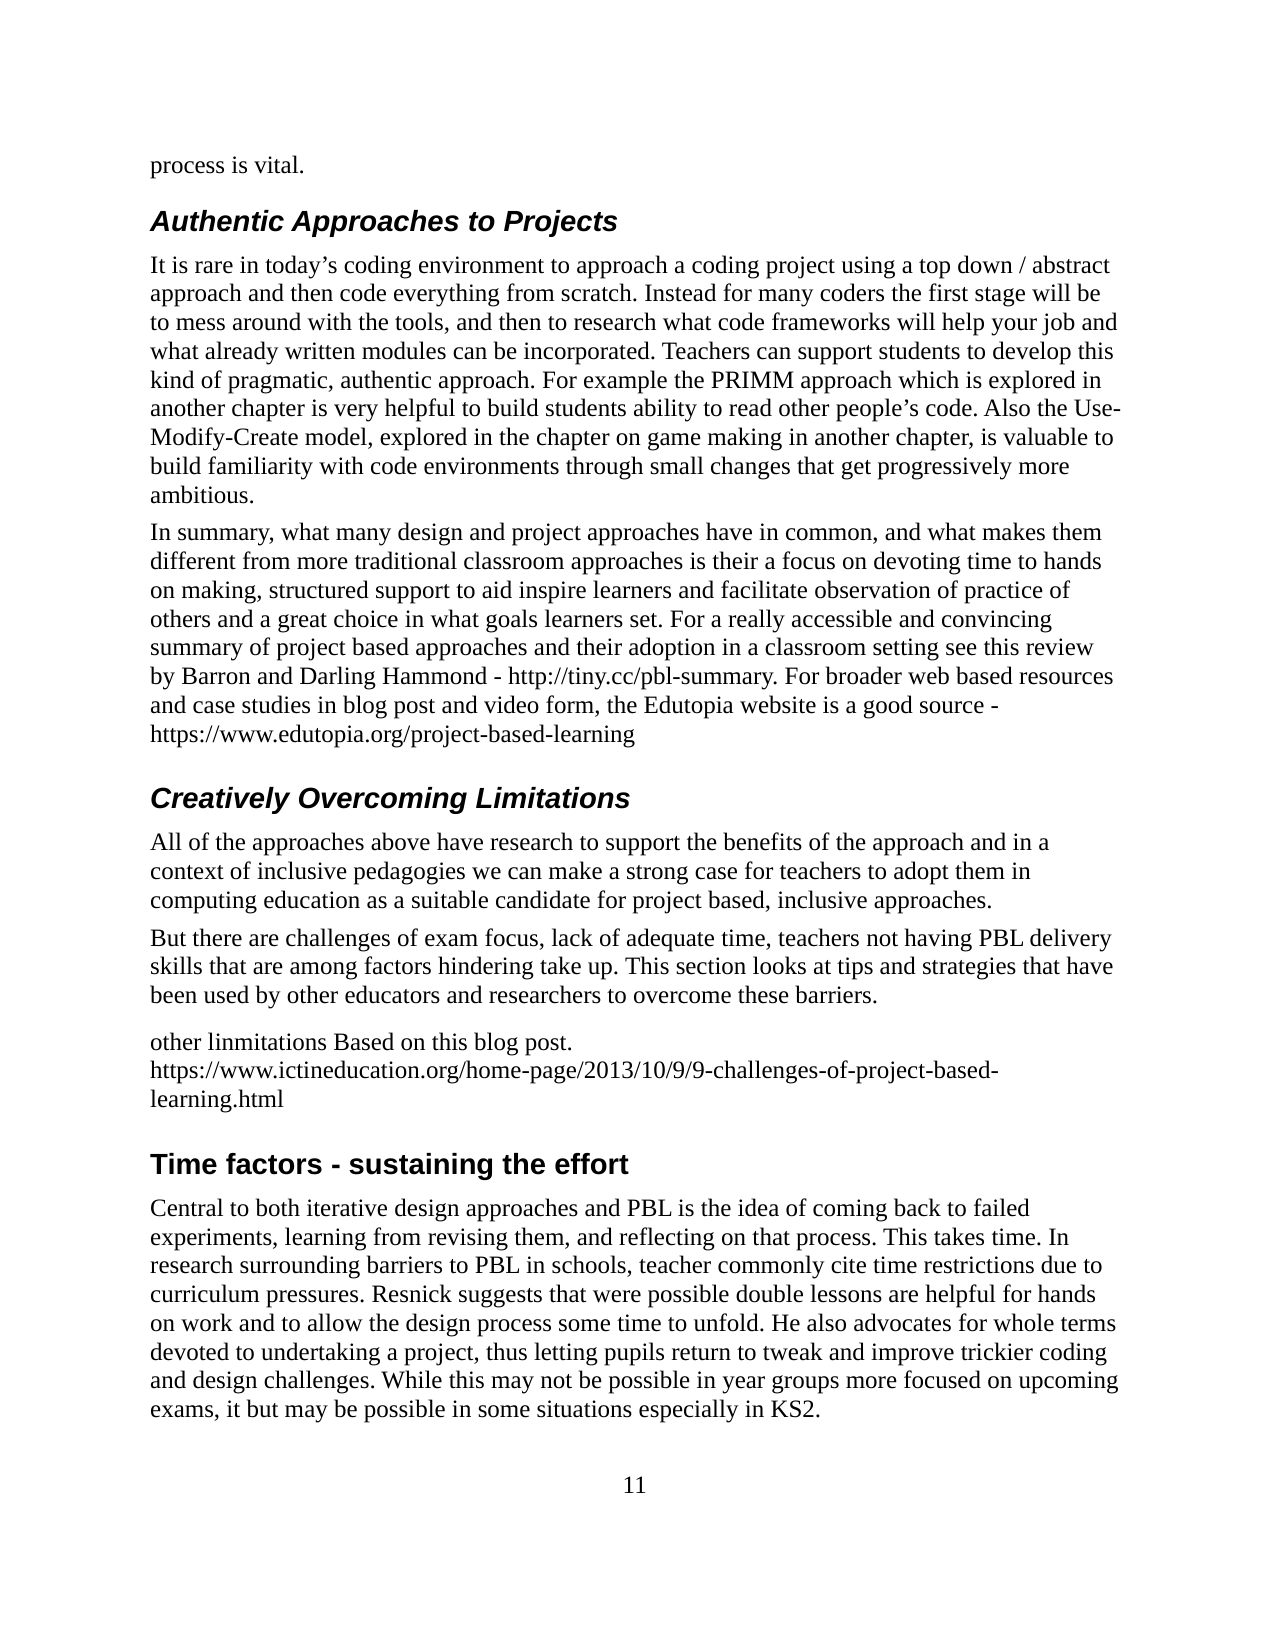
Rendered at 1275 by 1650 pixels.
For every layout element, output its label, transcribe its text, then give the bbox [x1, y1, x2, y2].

text But there are challenges of exam focus, lack of adequate time, teachers not having PBL delivery skills that are among factors hindering take up. This section looks at tips and strategies that have been used by other educators and researchers to overcome these barriers. [150, 923, 1125, 1009]
text other linmitations Based on this blog post. https://www.ictineducation.org/home-page/2013/10/9/9-challenges-of-project-based-learning.html [150, 1027, 1125, 1113]
text In summary, what many design and project approaches have in common, and what makes them different from more traditional classroom approaches is their a focus on devoting time to hands on making, structured support to aid inspire learners and facilitate observation of practice of others and a great choice in what goals learners set. For a really accessible and convincing summary of project based approaches and their adoption in a classroom setting see this review by Barron and Darling Hammond - http://tiny.cc/pbl-summary. For broader web based resources and case studies in blog post and video form, the Edutopia website is a good source - https://www.edutopia.org/project-based-learning [150, 517, 1125, 747]
text process is vital. [150, 150, 1125, 179]
text Central to both iterative design approaches and PBL is the idea of coming back to failed experiments, learning from revising them, and reflecting on that process. This takes time. In research surrounding barriers to PBL in schools, teacher commonly cite time restrictions due to curriculum pressures. Resnick suggests that were possible double lessons are helpful for hands on work and to allow the design process some time to unfold. He also advocates for whole terms devoted to undertaking a project, thus letting pupils return to tweak and improve trickier coding and design challenges. While this may not be possible in year groups more focused on upcoming exams, it but may be possible in some situations especially in KS2. [150, 1193, 1125, 1423]
text It is rare in today’s coding environment to approach a coding project using a top down / abstract approach and then code everything from scratch. Instead for many coders the first stage will be to mess around with the tools, and then to research what code frameworks will help your job and what already written modules can be incorporated. Teachers can support students to develop this kind of pragmatic, authentic approach. For example the PRIMM approach which is explored in another chapter is very helpful to build students ability to read other people’s code. Also the Use-Modify-Create model, explored in the chapter on game making in another chapter, is valuable to build familiarity with code environments through small changes that get progressively more ambitious. [150, 250, 1125, 508]
subtitle Authentic Approaches to Projects [150, 204, 1125, 237]
subtitle Time factors - sustaining the effort [150, 1147, 1125, 1181]
subtitle Creatively Overcoming Limitations [150, 781, 1125, 815]
text All of the approaches above have research to support the benefits of the approach and in a context of inclusive pedagogies we can make a strong case for teachers to adopt them in computing education as a suitable candidate for project based, inclusive approaches. [150, 827, 1125, 914]
